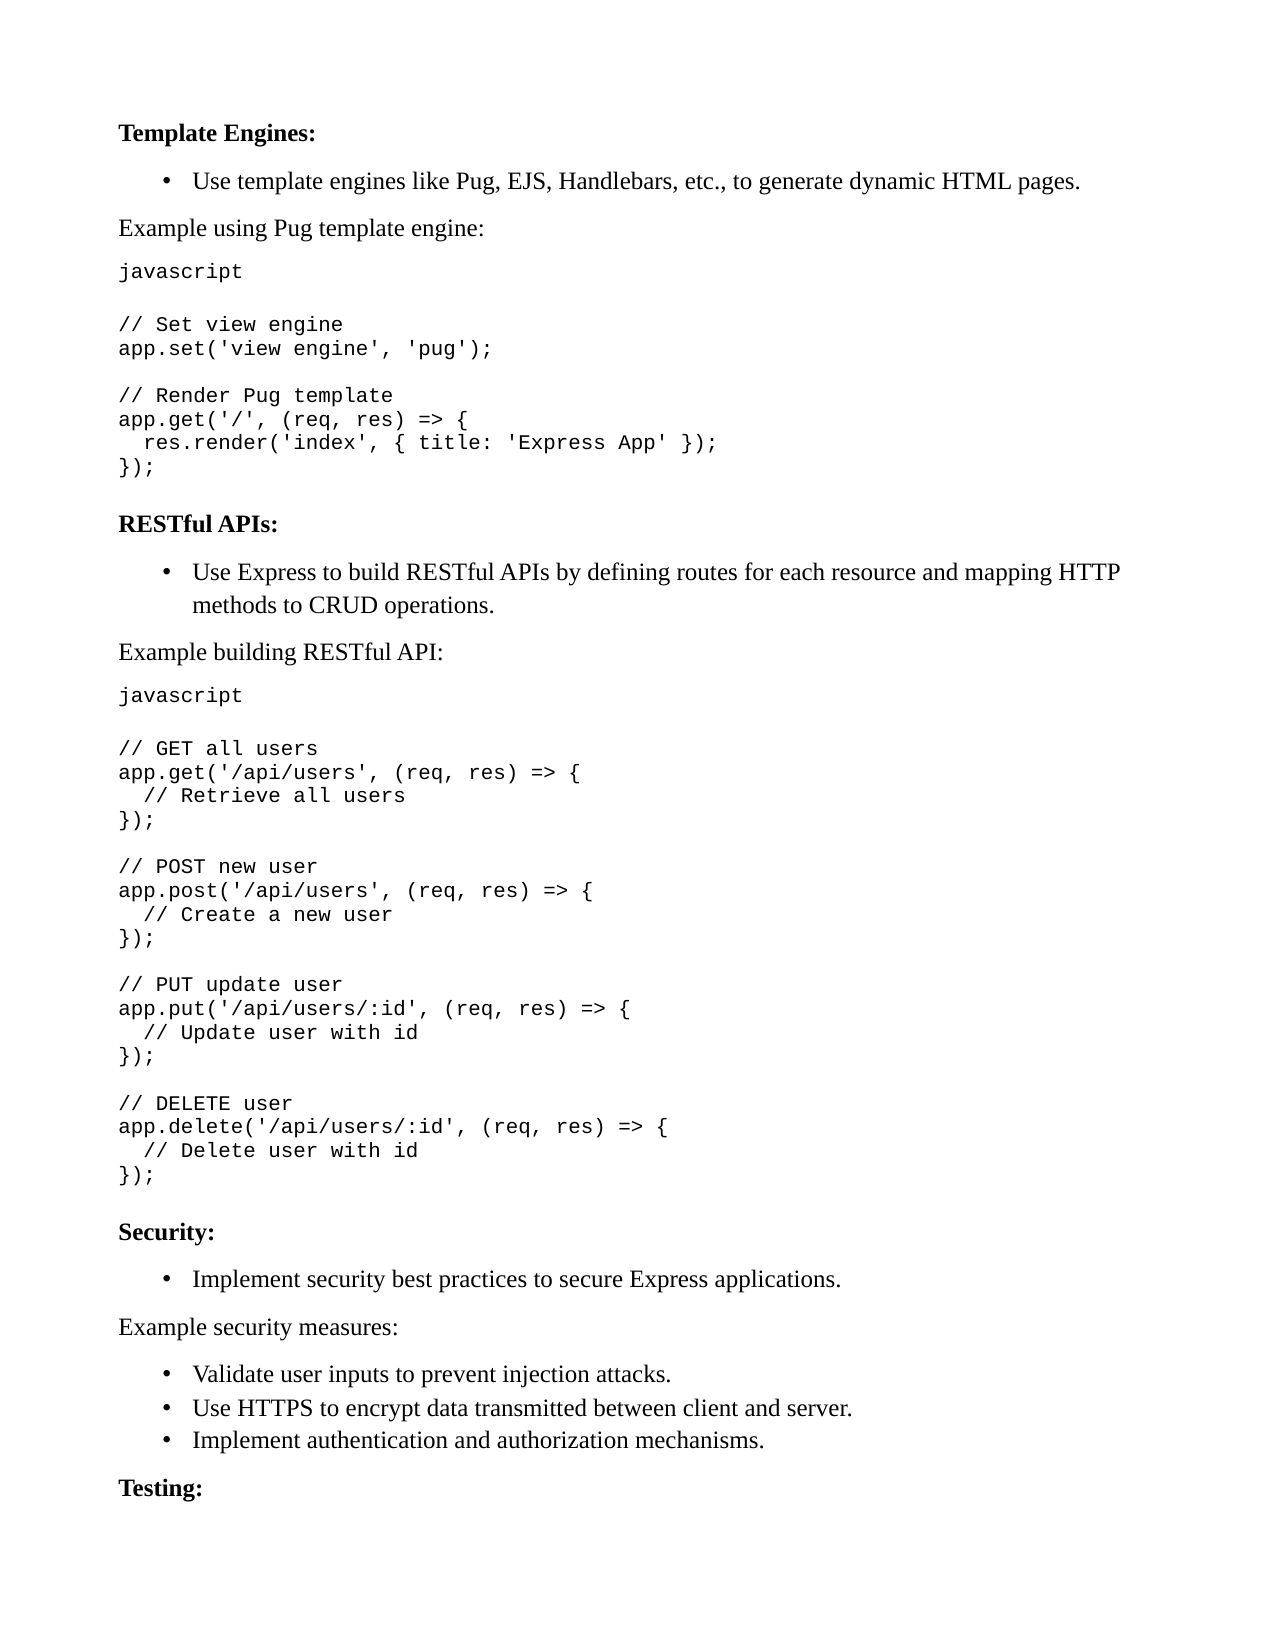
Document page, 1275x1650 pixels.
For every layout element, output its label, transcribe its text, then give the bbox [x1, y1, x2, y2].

text // POST new user [118, 856, 1157, 880]
text // PUT update user [118, 974, 1157, 998]
list Use template engines like Pug, EJS, Handlebars, etc., to generate dynamic HTML pages. [162, 166, 1157, 194]
text // Create a new user [118, 903, 1157, 927]
list Use Express to build RESTful APIs by defining routes for each resource and mapping HTTP methods to CRUD operations. [162, 557, 1157, 618]
text app.delete('/api/users/:id', (req, res) => { [118, 1116, 1157, 1140]
list Validate user inputs to prevent injection attacks. [162, 1359, 1157, 1388]
text app.post('/api/users', (req, res) => { [118, 880, 1157, 903]
text app.set('view engine', 'pug'); [118, 338, 1157, 361]
text }); [118, 1045, 1157, 1069]
text Testing: [118, 1473, 1157, 1502]
text // Retrieve all users [118, 785, 1157, 809]
text res.render('index', { title: 'Express App' }); [118, 432, 1157, 456]
text app.get('/', (req, res) => { [118, 409, 1157, 432]
text // Render Pug template [118, 385, 1157, 409]
text Template Engines: [118, 118, 1157, 147]
list Implement authentication and authorization mechanisms. [162, 1426, 1157, 1454]
text }); [118, 809, 1157, 833]
text // Delete user with id [118, 1140, 1157, 1164]
text app.get('/api/users', (req, res) => { [118, 762, 1157, 785]
text }); [118, 1164, 1157, 1187]
text // DELETE user [118, 1093, 1157, 1116]
text }); [118, 927, 1157, 951]
text javascript [118, 261, 1157, 284]
text app.put('/api/users/:id', (req, res) => { [118, 998, 1157, 1022]
text // GET all users [118, 738, 1157, 762]
text RESTful APIs: [118, 509, 1157, 538]
list Implement security best practices to secure Express applications. [162, 1264, 1157, 1293]
text Example security measures: [118, 1312, 1157, 1341]
list Use HTTPS to encrypt data transmitted between client and server. [162, 1393, 1157, 1421]
text // Update user with id [118, 1022, 1157, 1045]
text // Set view engine [118, 314, 1157, 338]
text Example building RESTful API: [118, 637, 1157, 666]
text Example using Pug template engine: [118, 213, 1157, 242]
text javascript [118, 685, 1157, 708]
text Security: [118, 1217, 1157, 1246]
text }); [118, 456, 1157, 479]
